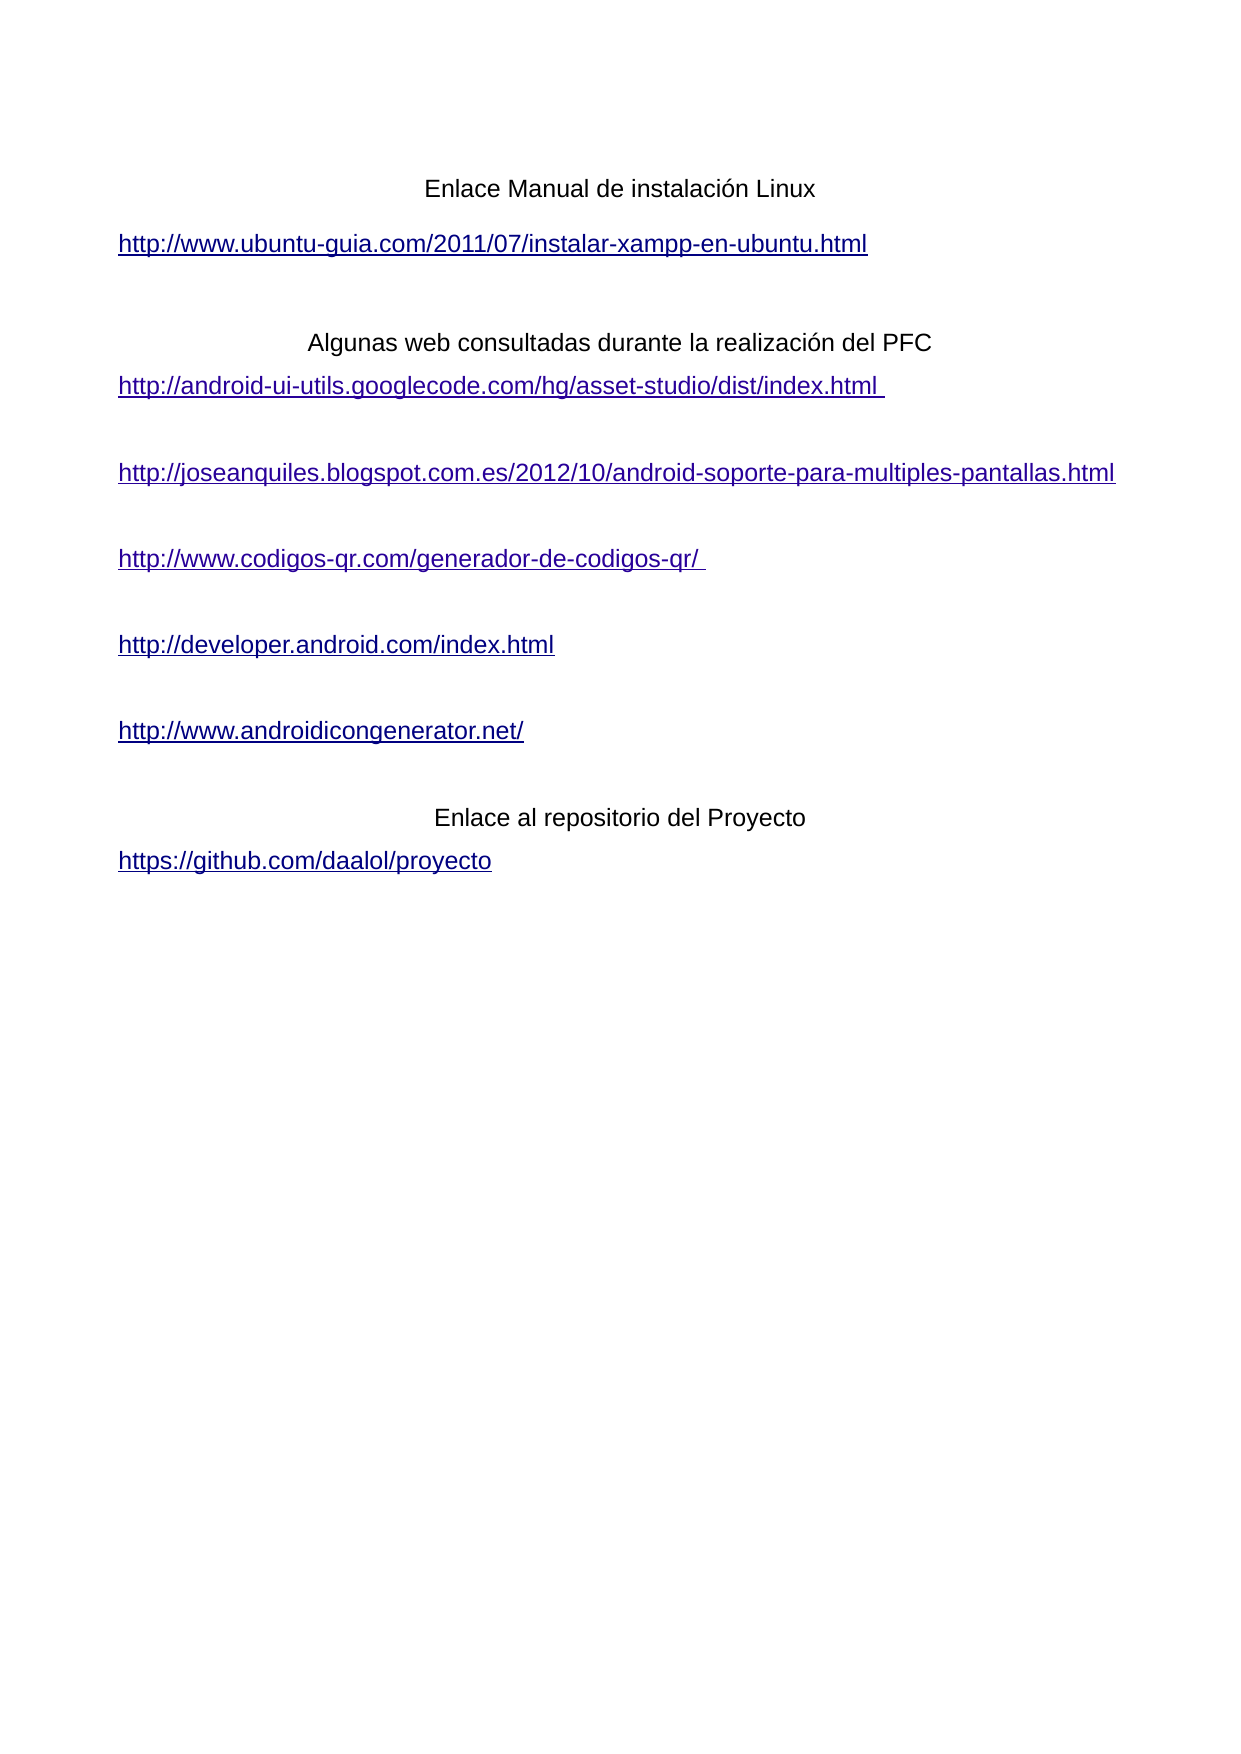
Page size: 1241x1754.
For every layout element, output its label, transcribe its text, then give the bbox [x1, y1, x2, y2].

text http://www.androidicongenerator.net/ [118, 716, 1122, 745]
text Enlace al repositorio del Proyecto [118, 802, 1122, 831]
text http://developer.android.com/index.html [118, 630, 1122, 659]
text http://android-ui-utils.googlecode.com/hg/asset-studio/dist/index.html [118, 371, 1122, 400]
text http://www.codigos-qr.com/generador-de-codigos-qr/ [118, 544, 1122, 572]
text Enlace Manual de instalación Linux [118, 174, 1122, 202]
text Algunas web consultadas durante la realización del PFC [118, 328, 1122, 357]
text https://github.com/daalol/proyecto [118, 846, 1122, 874]
text http://www.ubuntu-guia.com/2011/07/instalar-xampp-en-ubuntu.html [118, 229, 1122, 258]
text http://joseanquiles.blogspot.com.es/2012/10/android-soporte-para-multiples-pantallas.html [118, 457, 1122, 486]
